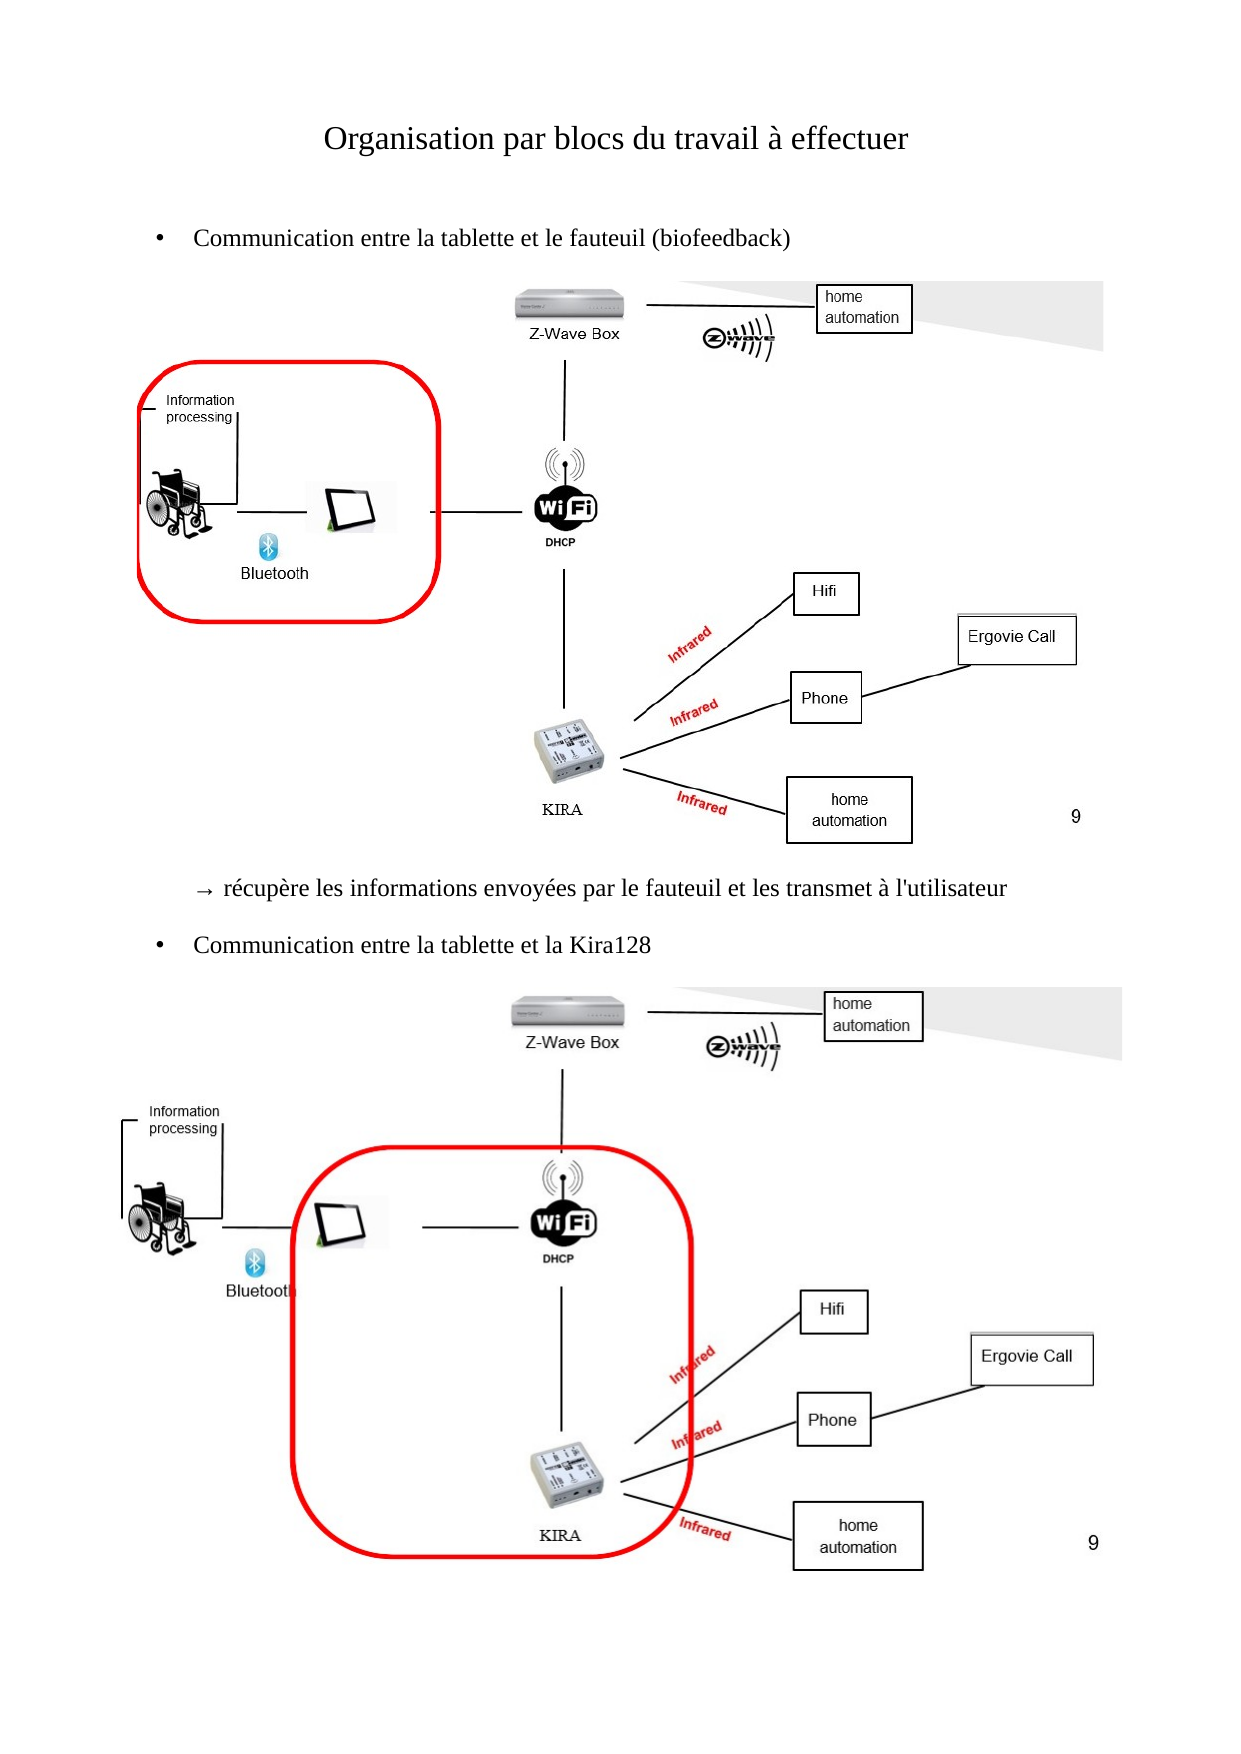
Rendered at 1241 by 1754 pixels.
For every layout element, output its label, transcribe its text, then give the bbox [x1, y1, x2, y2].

text → récupère les informations envoyées par le fauteuil et les transmet à l'utilisateur [118, 873, 1122, 902]
picture [136, 281, 1104, 845]
list Communication entre la tablette et la Kira128 [156, 930, 1122, 959]
text Organisation par blocs du travail à effectuer [118, 118, 1122, 156]
picture [118, 987, 1123, 1573]
list Communication entre la tablette et le fauteuil (biofeedback) [156, 223, 1122, 252]
